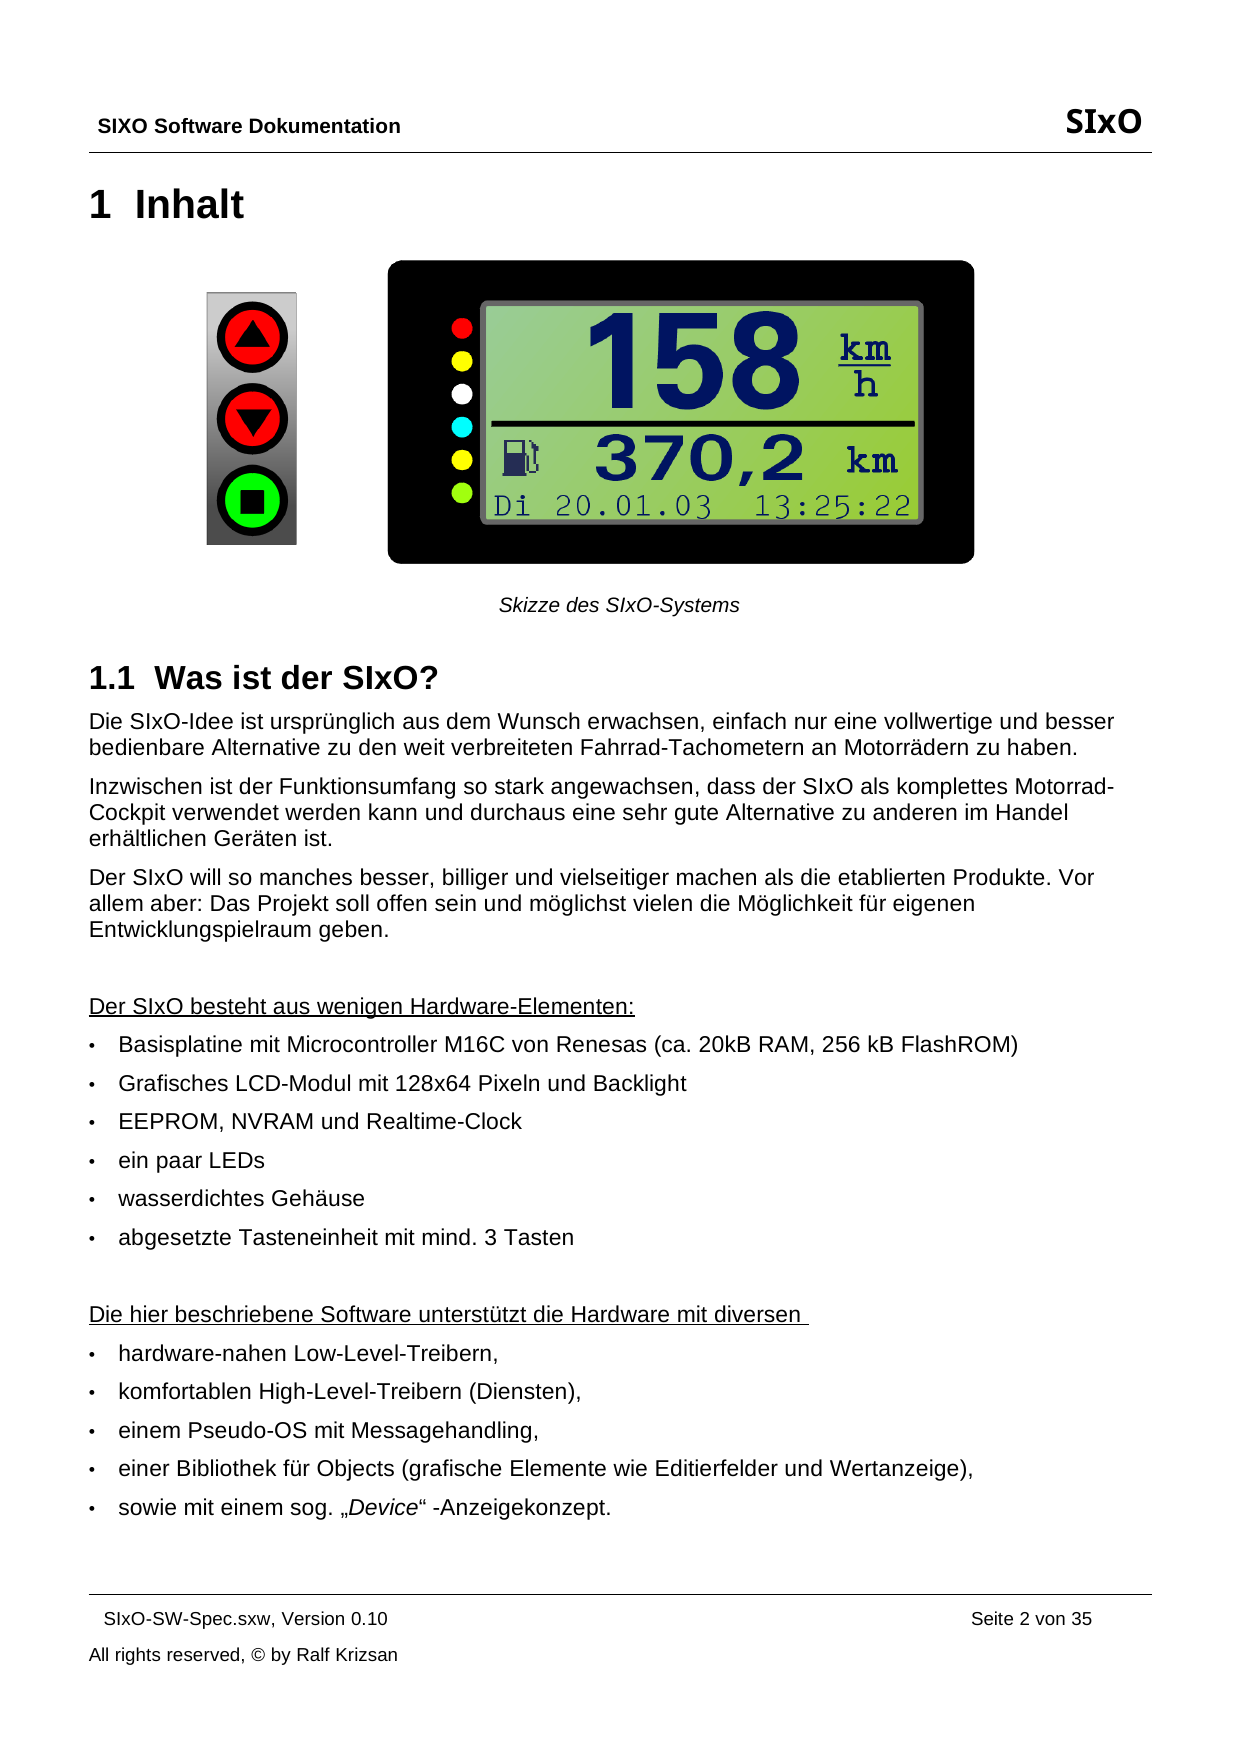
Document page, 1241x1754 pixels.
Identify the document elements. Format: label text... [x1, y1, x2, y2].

picture [387, 260, 975, 564]
list sowie mit einem sog. „Device“ -Anzeigekonzept. [88, 1494, 1152, 1520]
list Basisplatine mit Microcontroller M16C von Renesas (ca. 20kB RAM, 256 kB FlashROM) [88, 1032, 1152, 1058]
subtitle Inhalt [88, 182, 1152, 227]
text Die SIxO-Idee ist ursprünglich aus dem Wunsch erwachsen, einfach nur eine vollwertige und besser bedienbare Alternative zu den weit verbreiteten Fahrrad-Tachometern an Motorrädern zu haben. [88, 709, 1152, 761]
list komfortablen High-Level-Treibern (Diensten), [88, 1378, 1152, 1404]
list einem Pseudo-OS mit Messagehandling, [88, 1417, 1152, 1443]
list einer Bibliothek für Objects (grafische Elemente wie Editierfelder und Wertanzeige), [88, 1456, 1152, 1482]
list Grafisches LCD-Modul mit 128x64 Pixeln und Backlight [88, 1070, 1152, 1096]
text Der SIxO will so manches besser, billiger und vielseitiger machen als die etablierten Produkte. Vor allem aber: Das Projekt soll offen sein und möglichst vielen die Möglichkeit für eigenen Entwicklungspielraum geben. [88, 864, 1152, 942]
subtitle Was ist der SIxO? [88, 659, 1152, 696]
list wasserdichtes Gehäuse [88, 1186, 1152, 1212]
text Die hier beschriebene Software unterstützt die Hardware mit diversen [88, 1301, 1152, 1327]
text Der SIxO besteht aus wenigen Hardware-Elementen: [88, 993, 1152, 1019]
list abgesetzte Tasteneinheit mit mind. 3 Tasten [88, 1224, 1152, 1250]
picture [206, 292, 297, 545]
list ein paar LEDs [88, 1147, 1152, 1173]
list hardware-nahen Low-Level-Treibern, [88, 1340, 1152, 1366]
list EEPROM, NVRAM und Realtime-Clock [88, 1109, 1152, 1135]
subtitle Skizze des SIxO-Systems [88, 246, 1152, 617]
text Inzwischen ist der Funktionsumfang so stark angewachsen, dass der SIxO als komplettes Motorrad-Cockpit verwendet werden kann und durchaus eine sehr gute Alternative zu anderen im Handel erhältlichen Geräten ist. [88, 773, 1152, 851]
